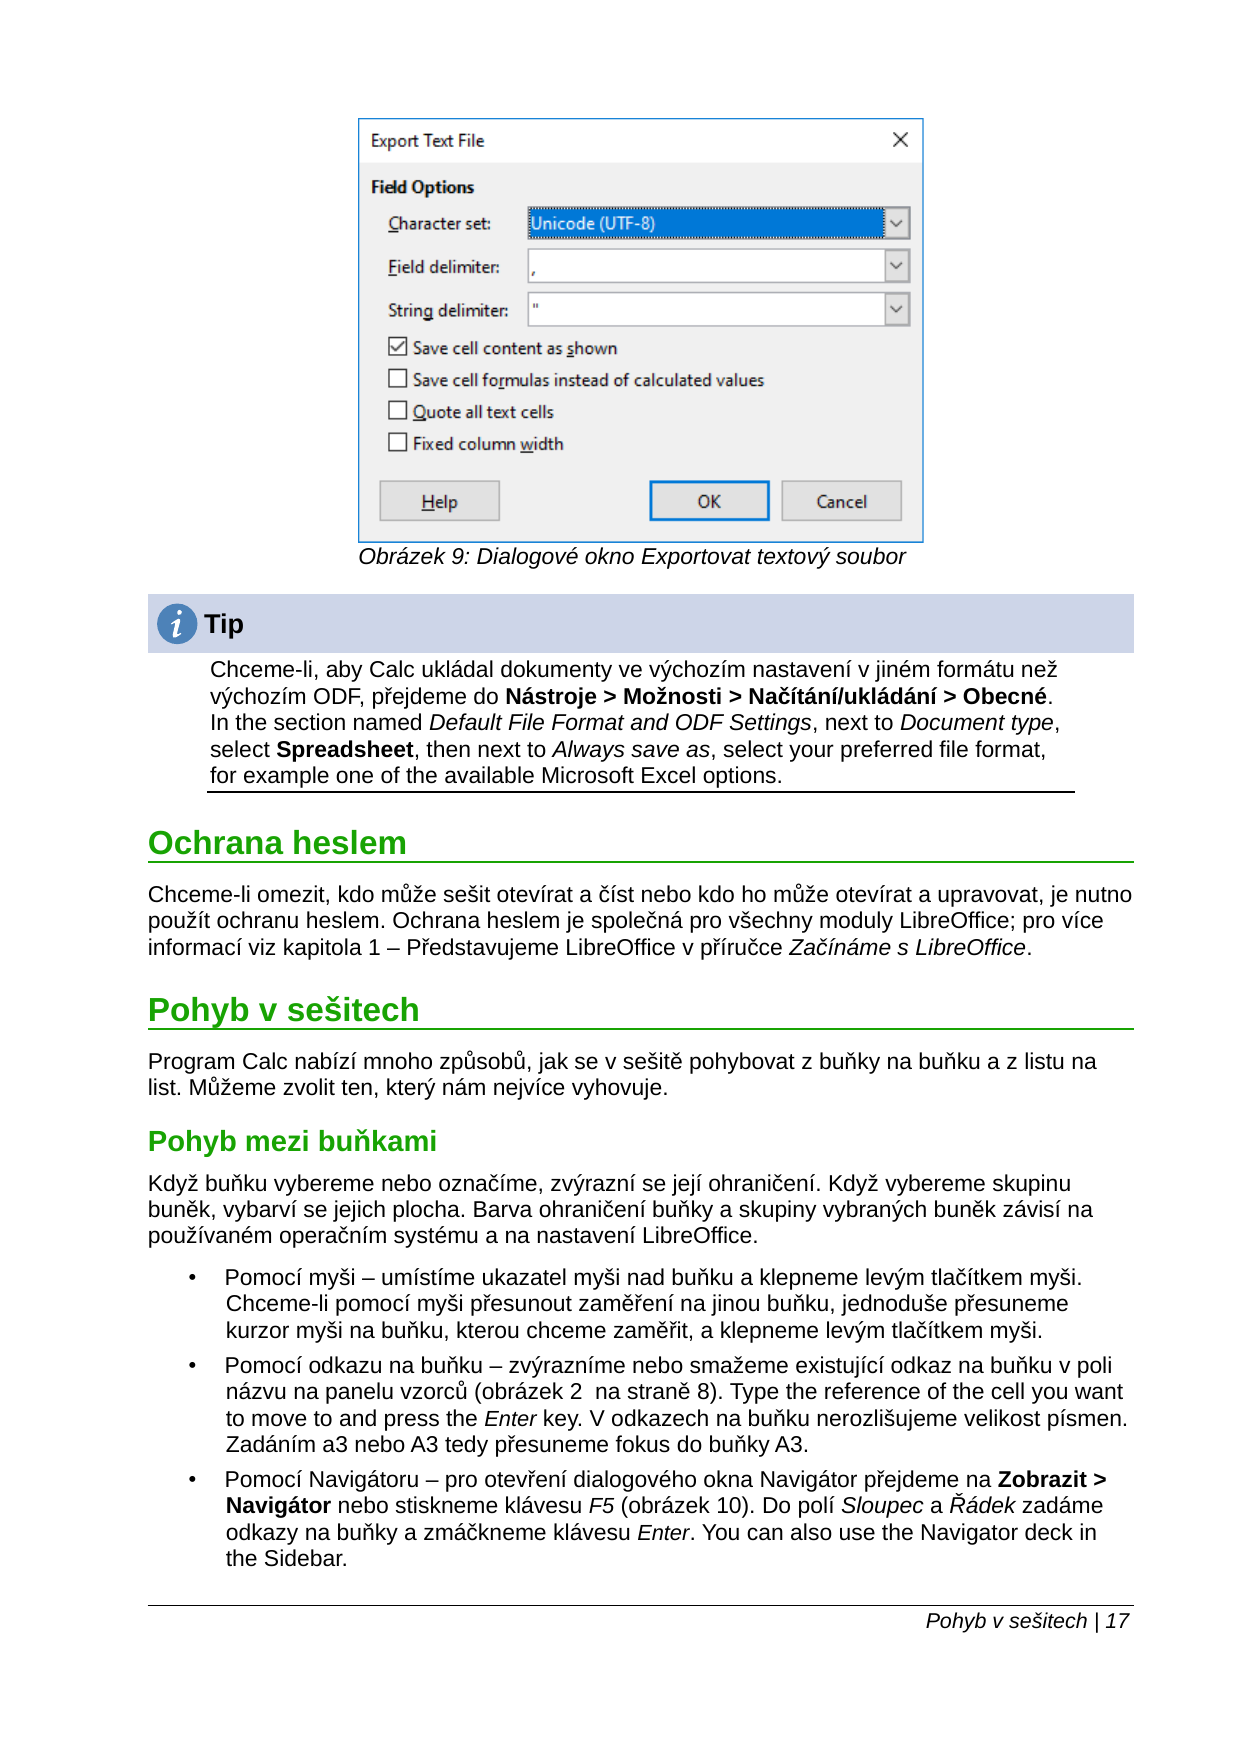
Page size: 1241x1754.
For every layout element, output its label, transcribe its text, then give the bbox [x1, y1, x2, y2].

text Obrázek 9: Dialogové okno Exportovat textový soubor [358, 543, 923, 569]
text Program Calc nabízí mnoho způsobů, jak se v sešitě pohybovat z buňky na buňku a z listu na list. Můžeme zvolit ten, který nám nejvíce vyhovuje. [148, 1048, 1134, 1101]
list Pomocí odkazu na buňku – zvýrazníme nebo smažeme existující odkaz na buňku v poli názvu na panelu vzorců (obrázek 2 na straně 7). Type the reference of the cell you want to move to and press the Enter key. V odkazech na buňku nerozlišujeme velikost písmen. Zadáním a3 nebo A3 tedy přesuneme fokus do buňky A3. [185, 1349, 1134, 1457]
list Pomocí myši – umístíme ukazatel myši nad buňku a klepneme levým tlačítkem myši. Chceme-li pomocí myši přesunout zaměření na jinou buňku, jednoduše přesuneme kurzor myši na buňku, kterou chceme zaměřit, a klepneme levým tlačítkem myši. [185, 1261, 1134, 1343]
subtitle Pohyb v sešitech [148, 989, 1134, 1028]
text Chceme-li, aby Calc ukládal dokumenty ve výchozím nastavení v jiném formátu než výchozím ODF, přejdeme do Nástroje > Možnosti > Načítání/ukládání > Obecné. In the section named Default File Format and ODF Settings, next to Document type, select Spreadsheet, then next to Always save as, select your preferred file format, for example one of the available Microsoft Excel options. [207, 653, 1075, 791]
subtitle Pohyb mezi buňkami [148, 1124, 1134, 1158]
text Chceme-li omezit, kdo může sešit otevírat a číst nebo kdo ho může otevírat a upravovat, je nutno použít ochranu heslem. Ochrana heslem je společná pro všechny moduly LibreOffice; pro více informací viz kapitola 1 – Představujeme LibreOffice v příručce Začínáme s LibreOffice. [148, 881, 1134, 960]
subtitle Tip [148, 594, 1134, 653]
text Když buňku vybereme nebo označíme, zvýrazní se její ohraničení. Když vybereme skupinu buněk, vybarví se jejich plocha. Barva ohraničení buňky a skupiny vybraných buněk závisí na používaném operačním systému a na nastavení LibreOffice. [148, 1169, 1134, 1248]
list Pomocí Navigátoru – pro otevření dialogového okna Navigátor přejdeme na Zobrazit > Navigátor nebo stiskneme klávesu F5 (obrázek 10). Do polí Sloupec a Řádek zadáme odkazy na buňky a zmáčkneme klávesu Enter. You can also use the Navigator deck in the Sidebar. [185, 1463, 1134, 1574]
subtitle Ochrana heslem [148, 823, 1134, 861]
picture [358, 118, 924, 543]
